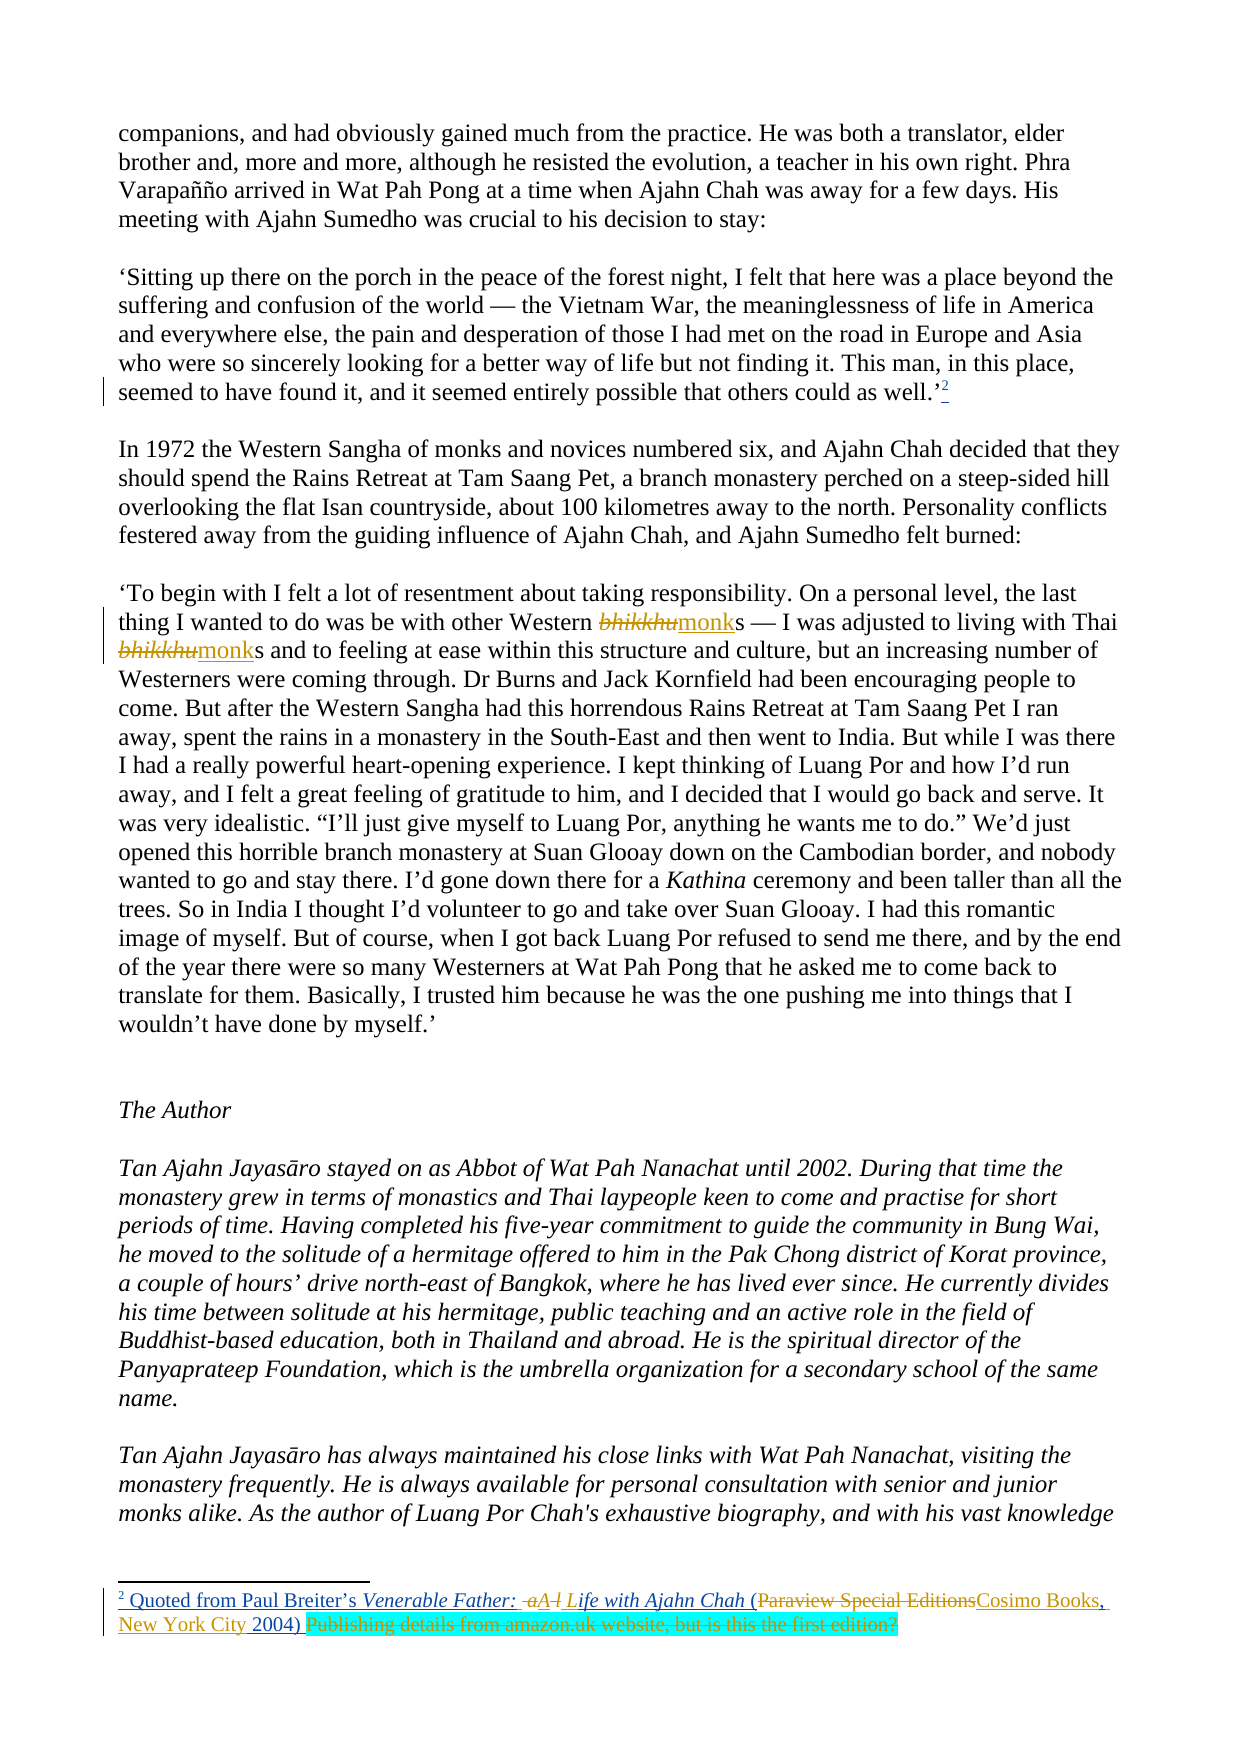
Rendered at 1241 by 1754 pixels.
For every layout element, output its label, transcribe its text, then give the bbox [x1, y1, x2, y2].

text ‘Sitting up there on the porch in the peace of the forest night, I felt that here was a place beyond the suffering and confusion of the world — the Vietnam War, the meaninglessness of life in America and everywhere else, the pain and desperation of those I had met on the road in Europe and Asia who were so sincerely looking for a better way of life but not finding it. This man, in this place, seemed to have found it, and it seemed entirely possible that others could as well.’ [118, 262, 1122, 406]
text ﻿ [118, 1038, 1122, 1067]
text companions, and had obviously gained much from the practice. He was both a translator, elder brother and, more and more, although he resisted the evolution, a teacher in his own right. Phra Varapañño arrived in Wat Pah Pong at a time when Ajahn Chah was away for a few days. His meeting with Ajahn Sumedho was crucial to his decision to stay: [118, 118, 1122, 233]
text Tan Ajahn Jayasāro has always maintained his close links with Wat Pah Nanachat, visiting the monastery frequently. He is always available for personal consultation with senior and junior monks alike. As the author of Luang Por Chah's exhaustive biography, and with his vast knowledge [118, 1441, 1122, 1527]
text In 1972 the Western Sangha of monks and novices numbered six, and Ajahn Chah decided that they should spend the Rains Retreat at Tam Saang Pet, a branch monastery perched on a steep-sided hill overlooking the flat Isan countryside, about 100 kilometres away to the north. Personality conflicts festered away from the guiding influence of Ajahn Chah, and Ajahn Sumedho felt burned: [118, 434, 1122, 549]
text Quoted from Paul Breiter’s Venerable Father: A Life with Ajahn Chah (Cosimo Books, New York City 2004) [118, 1588, 1122, 1636]
text The Author [118, 1096, 1122, 1124]
text ‘To begin with I felt a lot of resentment about taking responsibility. On a personal level, the last thing I wanted to do was be with other Western monks — I was adjusted to living with Thai monks and to feeling at ease within this structure and culture, but an increasing number of Westerners were coming through. Dr Burns and Jack Kornfield had been encouraging people to come. But after the Western Sangha had this horrendous Rains Retreat at Tam Saang Pet I ran away, spent the rains in a monastery in the South-East and then went to India. But while I was there I had a really powerful heart-opening experience. I kept thinking of Luang Por and how I’d run away, and I felt a great feeling of gratitude to him, and I decided that I would go back and serve. It was very idealistic. “I’ll just give myself to Luang Por, anything he wants me to do.” We’d just opened this horrible branch monastery at Suan Glooay down on the Cambodian border, and nobody wanted to go and stay there. I’d gone down there for a Kathina ceremony and been taller than all the trees. So in India I thought I’d volunteer to go and take over Suan Glooay. I had this romantic image of myself. But of course, when I got back Luang Por refused to send me there, and by the end of the year there were so many Westerners at Wat Pah Pong that he asked me to come back to translate for them. Basically, I trusted him because he was the one pushing me into things that I wouldn’t have done by myself.’ [118, 578, 1122, 1038]
text Tan Ajahn Jayasāro stayed on as Abbot of Wat Pah Nanachat until 2002. During that time the monastery grew in terms of monastics and Thai laypeople keen to come and practise for short periods of time. Having completed his five-year commitment to guide the community in Bung Wai, he moved to the solitude of a hermitage offered to him in the Pak Chong district of Korat province, a couple of hours’ drive north-east of Bangkok, where he has lived ever since. He currently divides his time between solitude at his hermitage, public teaching and an active role in the field of Buddhist-based education, both in Thailand and abroad. He is the spiritual director of the Panyaprateep Foundation, which is the umbrella organization for a secondary school of the same name. [118, 1153, 1122, 1412]
